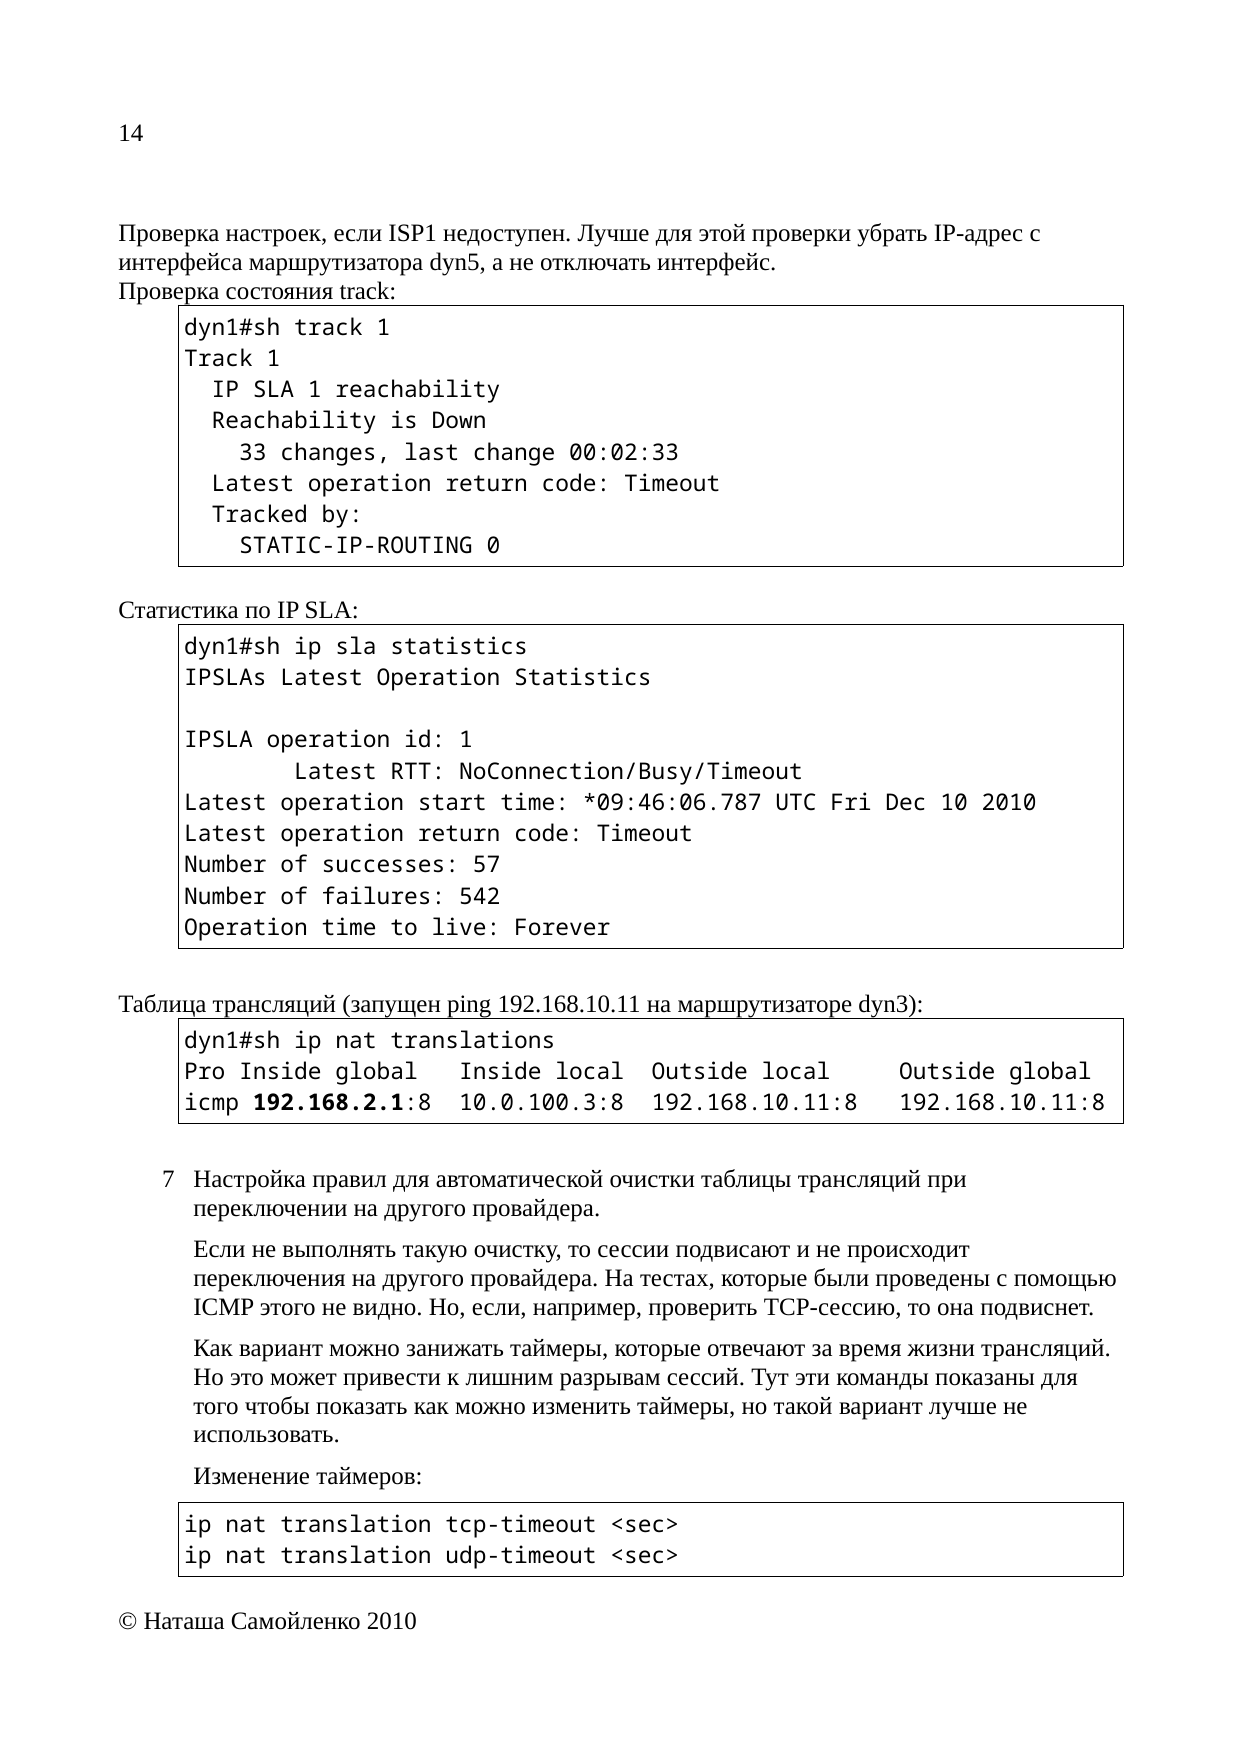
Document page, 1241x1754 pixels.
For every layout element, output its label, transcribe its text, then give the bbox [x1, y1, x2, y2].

table_header dyn1#sh ip nat translations Pro Inside global Inside local Outside local Outside global icmp 192.168.2.1:8 10.0.100.3:8 192.168.10.11:8 192.168.10.11:8 [179, 1019, 1123, 1123]
list Как вариант можно занижать таймеры, которые отвечают за время жизни трансляций. Но это может привести к лишним разрывам сессий. Тут эти команды показаны для того чтобы показать как можно изменить таймеры, но такой вариант лучше не использовать. [156, 1333, 1122, 1448]
table_header dyn1#sh ip sla statistics IPSLAs Latest Operation Statistics IPSLA operation id: 1 Latest RTT: NoConnection/Busy/Timeout Latest operation start time: *09:46:06.787 UTC Fri Dec 10 2010 Latest operation return code: Timeout Number of successes: 57 Number of failures: 542 Operation time to live: Forever [179, 625, 1123, 948]
list Если не выполнять такую очистку, то сессии подвисают и не происходит переключения на другого провайдера. На тестах, которые были проведены с помощью ICMP этого не видно. Но, если, например, проверить TCP-сессию, то она подвиснет. [156, 1234, 1122, 1321]
text Таблица трансляций (запущен ping 192.168.10.11 на маршрутизаторе dyn3): [118, 989, 1122, 1018]
list Изменение таймеров: [156, 1461, 1122, 1489]
text Проверка состояния track: [118, 276, 1122, 304]
text Проверка настроек, если ISP1 недоступен. Лучше для этой проверки убрать IP-адрес с интерфейса маршрутизатора dyn5, а не отключать интерфейс. [118, 218, 1122, 276]
table_header dyn1#sh track 1 Track 1 IP SLA 1 reachability Reachability is Down 33 changes, last change 00:02:33 Latest operation return code: Timeout Tracked by: STATIC-IP-ROUTING 0 [179, 306, 1123, 566]
list Настройка правил для автоматической очистки таблицы трансляций при переключении на другого провайдера. [156, 1164, 1122, 1222]
text Статистика по IP SLA: [118, 595, 1122, 624]
table_header ip nat translation tcp-timeout <sec> ip nat translation udp-timeout <sec> [179, 1503, 1123, 1576]
